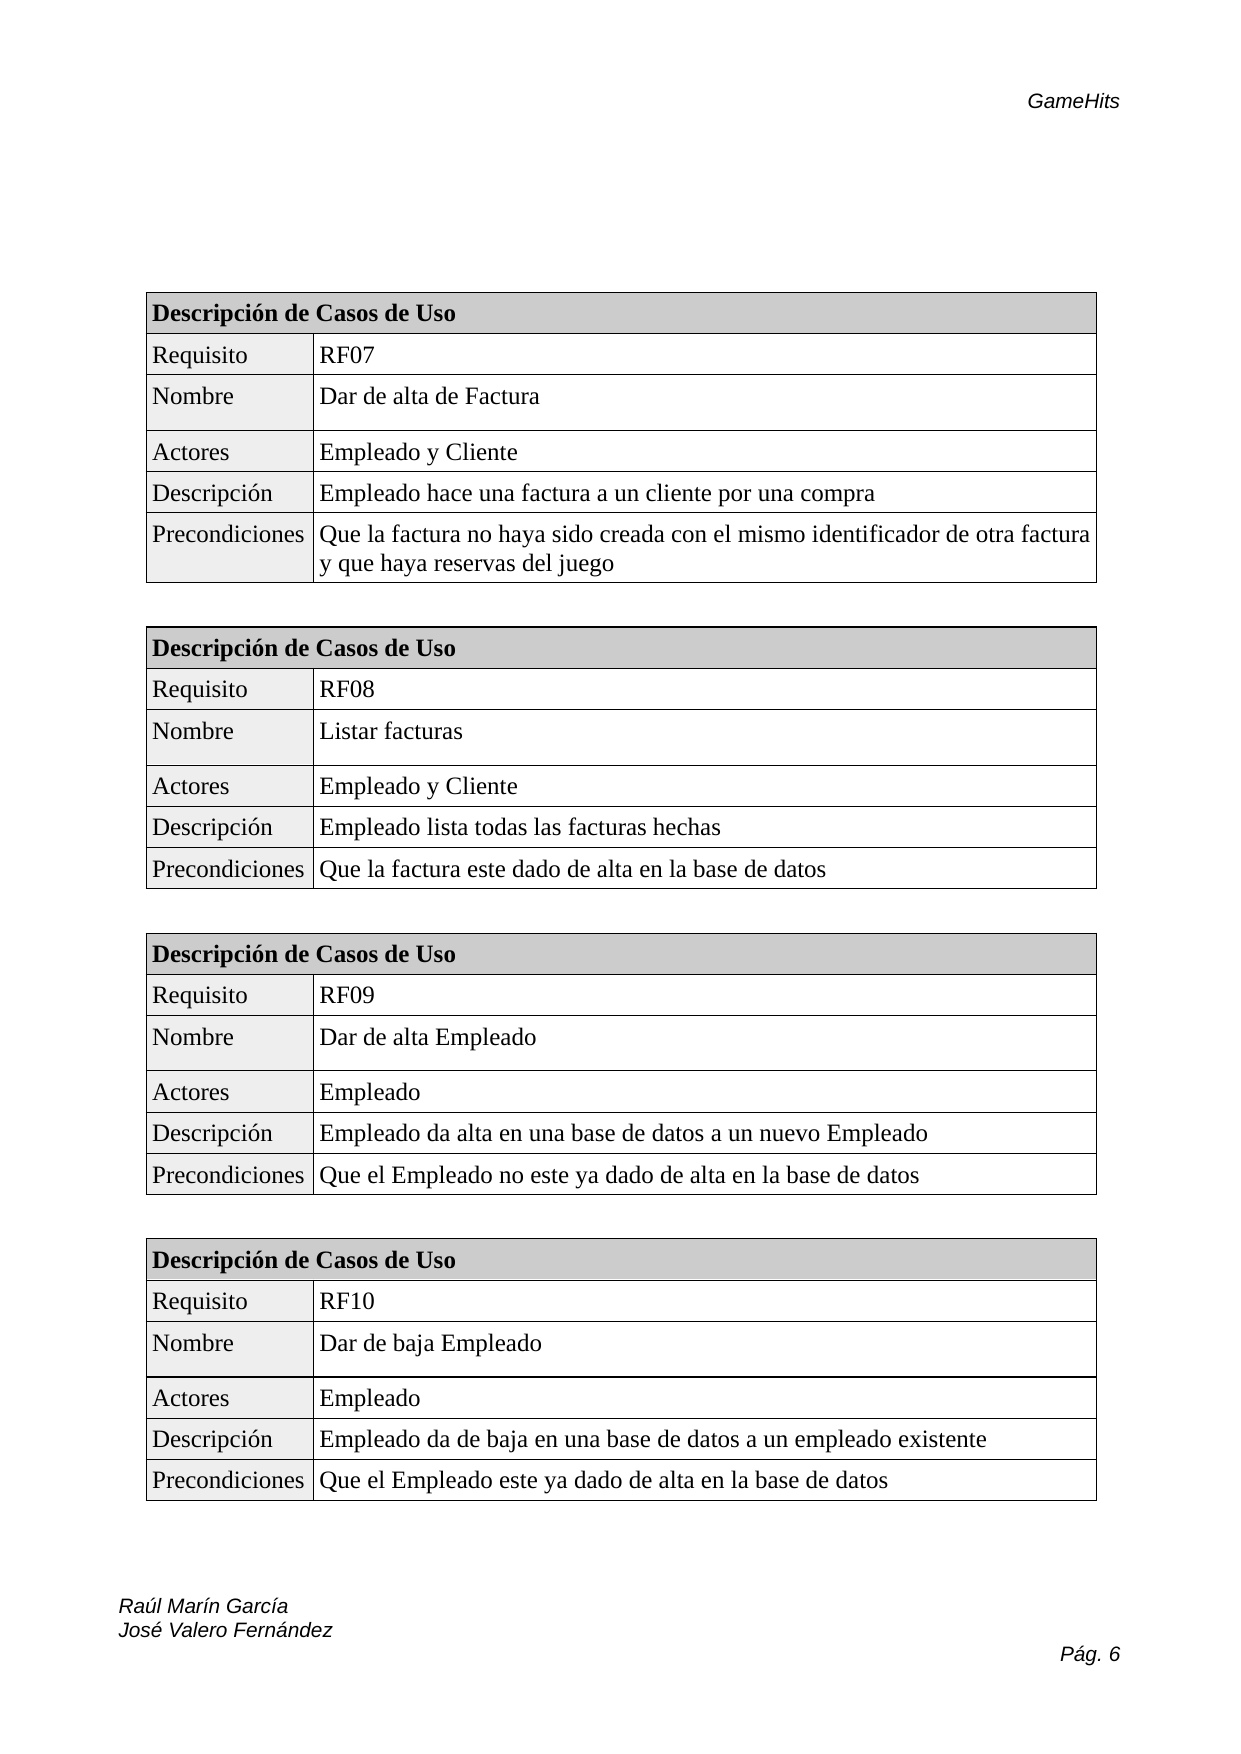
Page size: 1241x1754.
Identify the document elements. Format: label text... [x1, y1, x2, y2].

table_cell Empleado [314, 1071, 1096, 1112]
table_cell Precondiciones [147, 1460, 313, 1500]
table_cell Actores [147, 1378, 313, 1418]
table_cell Actores [147, 766, 313, 806]
table_cell Actores [147, 1071, 313, 1112]
table_cell Que el Empleado no este ya dado de alta en la base de datos [314, 1154, 1096, 1194]
table_cell Actores [147, 431, 313, 471]
table_cell Precondiciones [147, 1154, 313, 1194]
table_cell Empleado hace una factura a un cliente por una compra [314, 472, 1096, 512]
table_cell Nombre [147, 1016, 313, 1070]
table_cell Dar de alta de Factura [314, 375, 1096, 430]
table_cell Empleado da de baja en una base de datos a un empleado existente [314, 1419, 1096, 1459]
table_header Descripción de Casos de Uso [147, 934, 1096, 974]
table_header Descripción de Casos de Uso [147, 1239, 1096, 1279]
table_header Descripción de Casos de Uso [147, 293, 1096, 333]
table_cell Descripción [147, 807, 313, 847]
table_cell Listar facturas [314, 710, 1096, 764]
table_cell Dar de alta Empleado [314, 1016, 1096, 1070]
table_cell Empleado lista todas las facturas hechas [314, 807, 1096, 847]
table_cell Requisito [147, 334, 313, 374]
table_cell RF10 [314, 1281, 1096, 1321]
table_cell Empleado da alta en una base de datos a un nuevo Empleado [314, 1113, 1096, 1153]
table_cell Empleado y Cliente [314, 431, 1096, 471]
table_cell Empleado [314, 1378, 1096, 1418]
table_cell Precondiciones [147, 848, 313, 888]
table_cell Descripción [147, 1113, 313, 1153]
table_cell RF09 [314, 975, 1096, 1015]
table_cell Que la factura este dado de alta en la base de datos [314, 848, 1096, 888]
table_cell Nombre [147, 1322, 313, 1376]
table_cell Dar de baja Empleado [314, 1322, 1096, 1376]
table_cell RF07 [314, 334, 1096, 374]
table_cell Que el Empleado este ya dado de alta en la base de datos [314, 1460, 1096, 1500]
table_cell Nombre [147, 375, 313, 430]
table_cell Descripción [147, 472, 313, 512]
table_cell Requisito [147, 975, 313, 1015]
table_cell Requisito [147, 1281, 313, 1321]
table_cell Empleado y Cliente [314, 766, 1096, 806]
table_cell RF08 [314, 669, 1096, 709]
table_cell Precondiciones [147, 513, 313, 582]
table_cell Descripción [147, 1419, 313, 1459]
table_cell Que la factura no haya sido creada con el mismo identificador de otra factura y que haya reservas del juego [314, 513, 1096, 582]
table_header Descripción de Casos de Uso [147, 628, 1096, 668]
table_cell Nombre [147, 710, 313, 764]
table_cell Requisito [147, 669, 313, 709]
